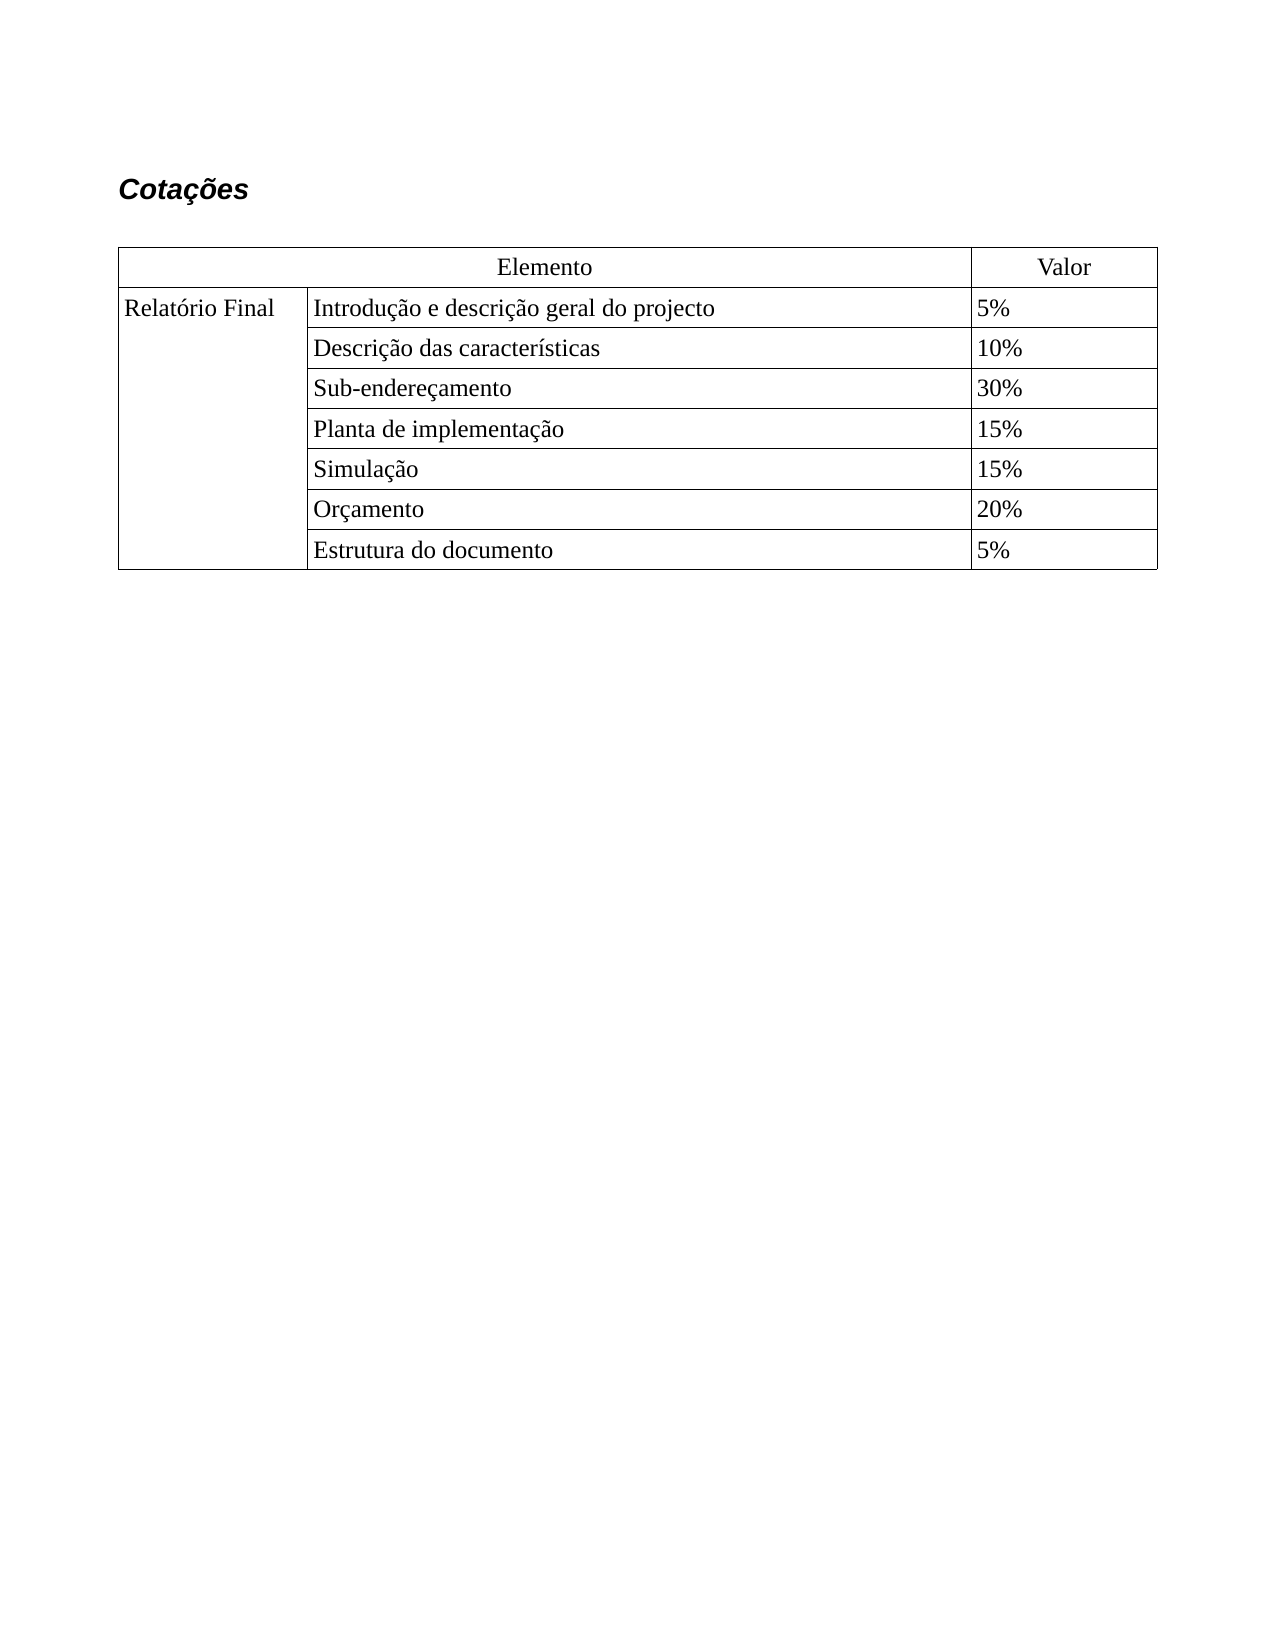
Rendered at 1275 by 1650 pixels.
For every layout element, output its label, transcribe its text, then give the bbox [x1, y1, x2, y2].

table_cell Orçamento [308, 490, 971, 529]
table_cell Simulação [308, 449, 971, 488]
table_cell Introdução e descrição geral do projecto [308, 288, 971, 327]
table_header Elemento [119, 248, 971, 287]
subtitle Cotações [118, 172, 1157, 205]
table_cell Descrição das características [308, 328, 971, 368]
table_cell Planta de implementação [308, 409, 971, 448]
table_cell 10% [972, 328, 1157, 368]
table_cell Sub-endereçamento [308, 369, 971, 408]
table_cell 5% [972, 530, 1157, 569]
table_header Valor [972, 248, 1157, 287]
table_cell Estrutura do documento [308, 530, 971, 569]
table_cell 5% [972, 288, 1157, 327]
table_cell 30% [972, 369, 1157, 408]
table_cell 15% [972, 449, 1157, 488]
table_cell 15% [972, 409, 1157, 448]
table_cell 20% [972, 490, 1157, 529]
table_cell Relatório Final [119, 288, 307, 569]
